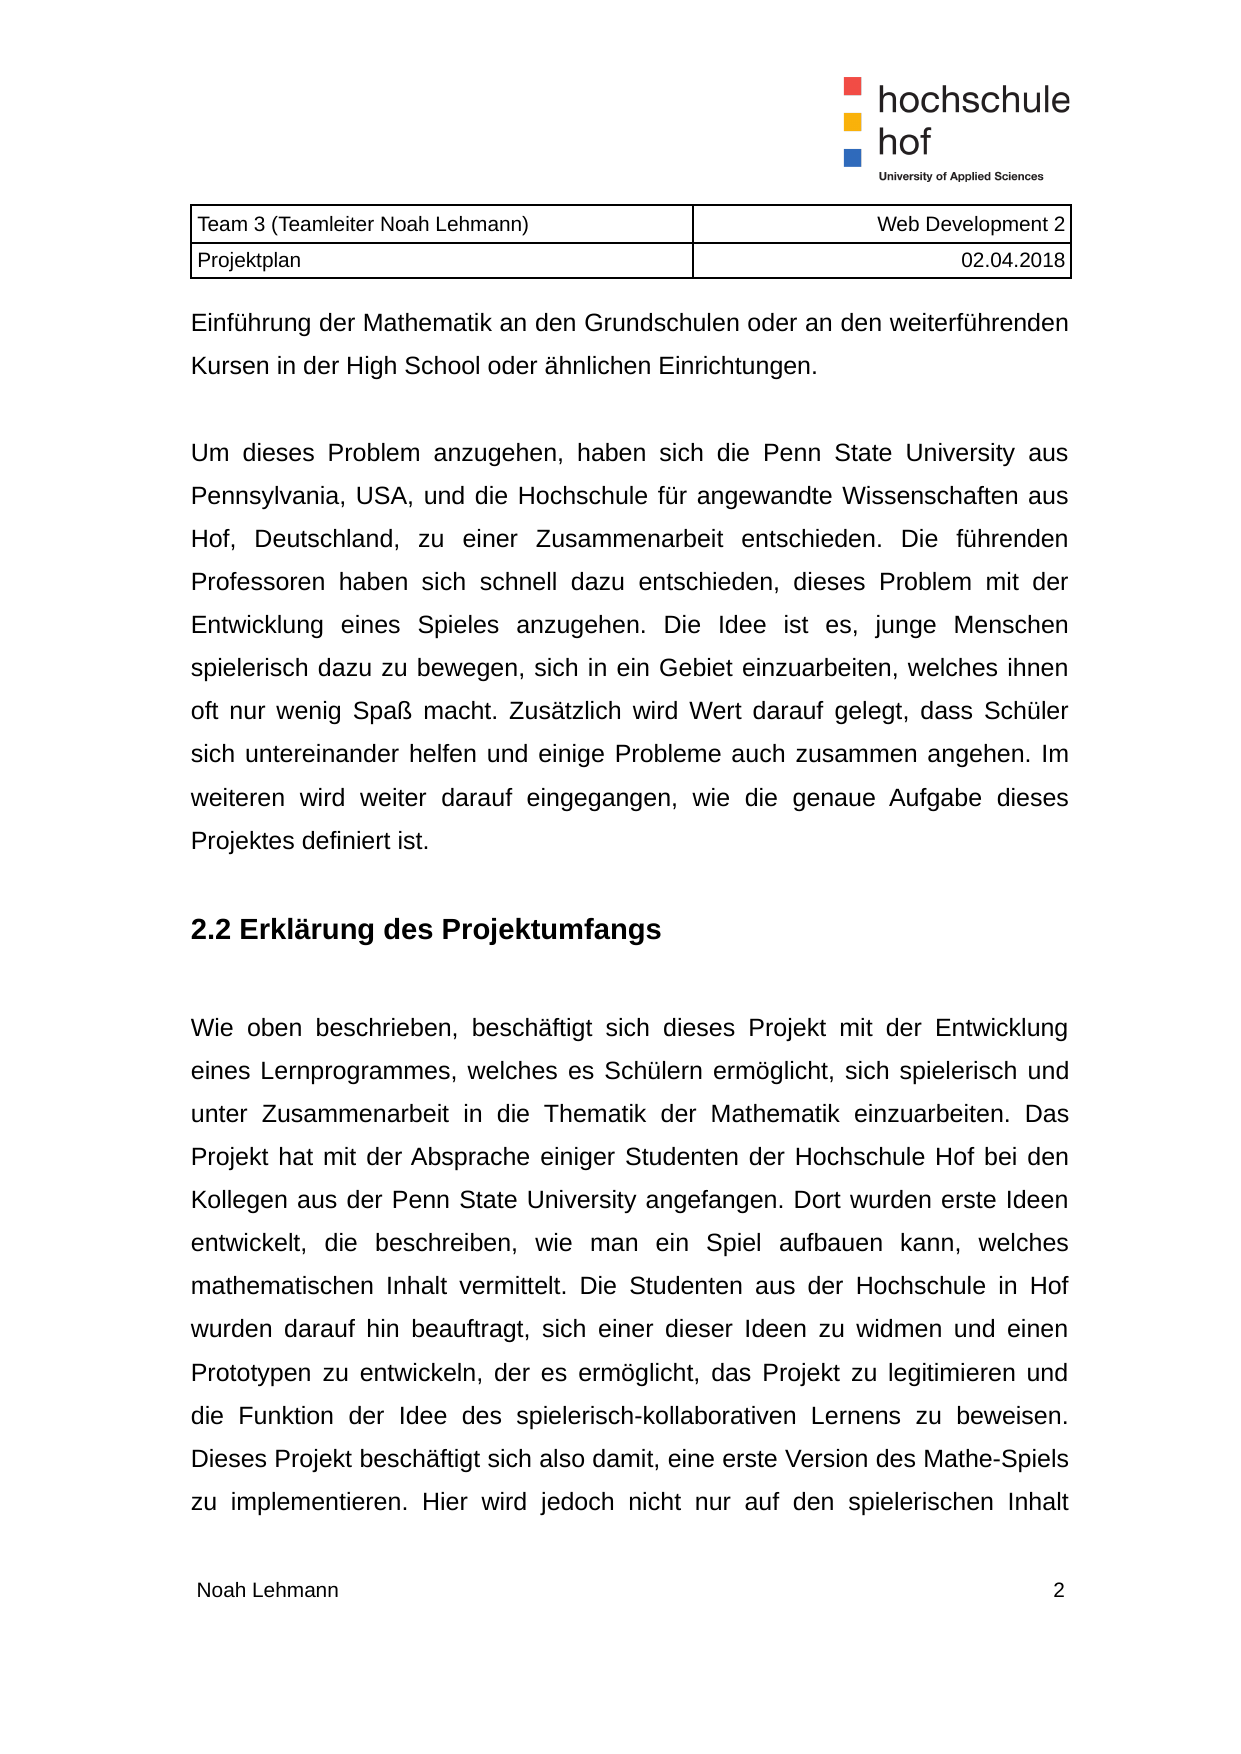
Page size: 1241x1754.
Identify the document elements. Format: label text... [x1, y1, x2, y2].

text Einführung der Mathematik an den Grundschulen oder an den weiterführenden Kursen in der High School oder ähnlichen Einrichtungen. [191, 308, 1070, 380]
text Wie oben beschrieben, beschäftigt sich dieses Projekt mit der Entwicklung eines Lernprogrammes, welches es Schülern ermöglicht, sich spielerisch und unter Zusammenarbeit in die Thematik der Mathematik einzuarbeiten. Das Projekt hat mit der Absprache einiger Studenten der Hochschule Hof bei den Kollegen aus der Penn State University angefangen. Dort wurden erste Ideen entwickelt, die beschreiben, wie man ein Spiel aufbauen kann, welches mathematischen Inhalt vermittelt. Die Studenten aus der Hochschule in Hof wurden darauf hin beauftragt, sich einer dieser Ideen zu widmen und einen Prototypen zu entwickeln, der es ermöglicht, das Projekt zu legitimieren und die Funktion der Idee des spielerisch-kollaborativen Lernens zu beweisen. Dieses Projekt beschäftigt sich also damit, eine erste Version des Mathe-Spiels zu implementieren. Hier wird jedoch nicht nur auf den spielerischen Inhalt [191, 1012, 1070, 1516]
picture [843, 77, 1070, 182]
text Um dieses Problem anzugehen, haben sich die Penn State University aus Pennsylvania, USA, und die Hochschule für angewandte Wissenschaften aus Hof, Deutschland, zu einer Zusammenarbeit entschieden. Die führenden Professoren haben sich schnell dazu entschieden, dieses Problem mit der Entwicklung eines Spieles anzugehen. Die Idee ist es, junge Menschen spielerisch dazu zu bewegen, sich in ein Gebiet einzuarbeiten, welches ihnen oft nur wenig Spaß macht. Zusätzlich wird Wert darauf gelegt, dass Schüler sich untereinander helfen und einige Probleme auch zusammen angehen. Im weiteren wird weiter darauf eingegangen, wie die genaue Aufgabe dieses Projektes definiert ist. [191, 394, 1070, 854]
text 2.2 Erklärung des Projektumfangs [191, 912, 1070, 945]
